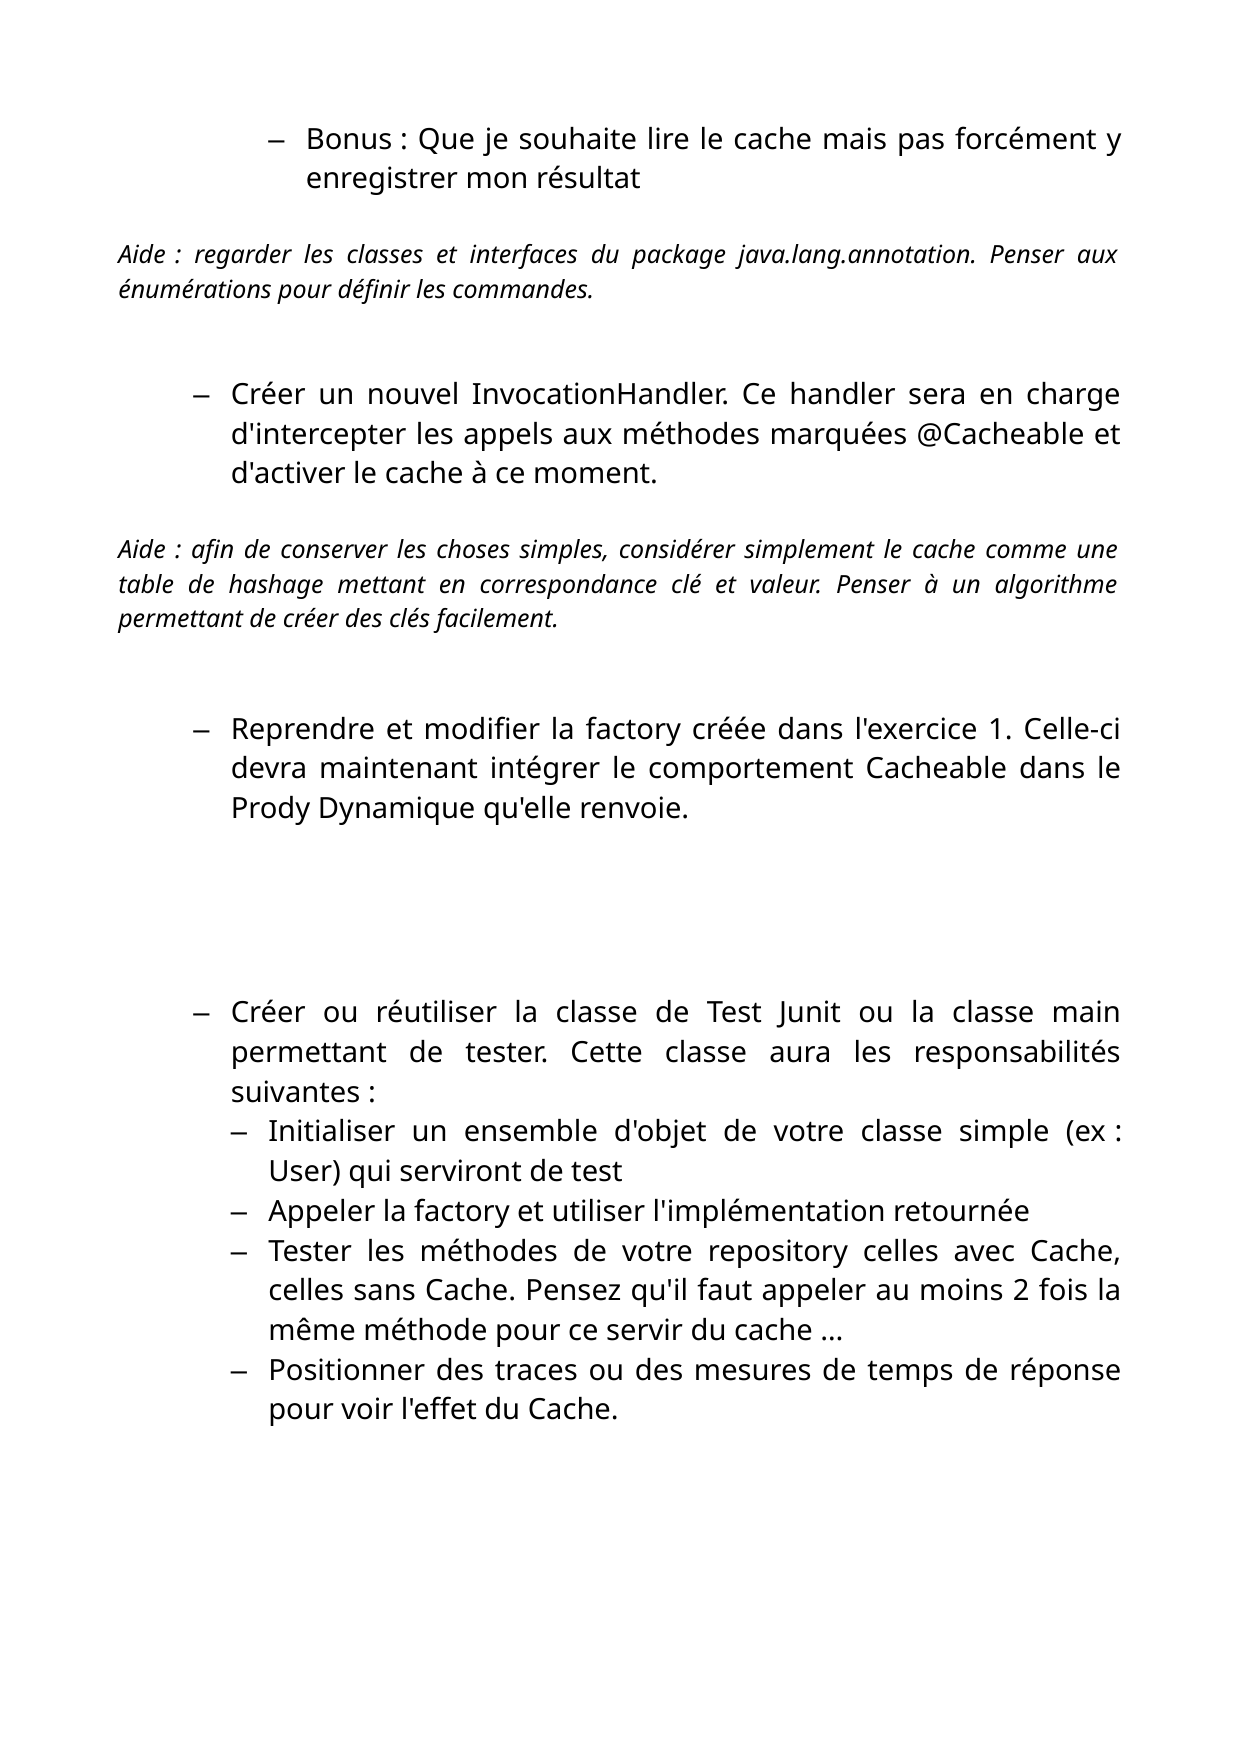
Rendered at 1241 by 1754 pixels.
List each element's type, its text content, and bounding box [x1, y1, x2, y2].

list Initialiser un ensemble d'objet de votre classe simple (ex : User) qui serviront de test [231, 1111, 1122, 1190]
list Bonus : Que je souhaite lire le cache mais pas forcément y enregistrer mon résultat [268, 118, 1122, 197]
list Positionner des traces ou des mesures de temps de réponse pour voir l'effet du Cache. [231, 1349, 1122, 1428]
list Créer ou réutiliser la classe de Test Junit ou la classe main permettant de tester. Cette classe aura les responsabilités suivantes : [193, 992, 1122, 1111]
list Appeler la factory et utiliser l'implémentation retournée [231, 1190, 1122, 1230]
list Tester les méthodes de votre repository celles avec Cache, celles sans Cache. Pensez qu'il faut appeler au moins 2 fois la même méthode pour ce servir du cache … [231, 1230, 1122, 1349]
list Reprendre et modifier la factory créée dans l'exercice 1. Celle-ci devra maintenant intégrer le comportement Cacheable dans le Prody Dynamique qu'elle renvoie. [193, 708, 1122, 827]
text Aide : regarder les classes et interfaces du package java.lang.annotation. Penser aux énumérations pour définir les commandes. [118, 237, 1122, 305]
text Aide : afin de conserver les choses simples, considérer simplement le cache comme une table de hashage mettant en correspondance clé et valeur. Penser à un algorithme permettant de créer des clés facilement. [118, 532, 1122, 634]
list Créer un nouvel InvocationHandler. Ce handler sera en charge d'intercepter les appels aux méthodes marquées @Cacheable et d'activer le cache à ce moment. [193, 373, 1122, 492]
